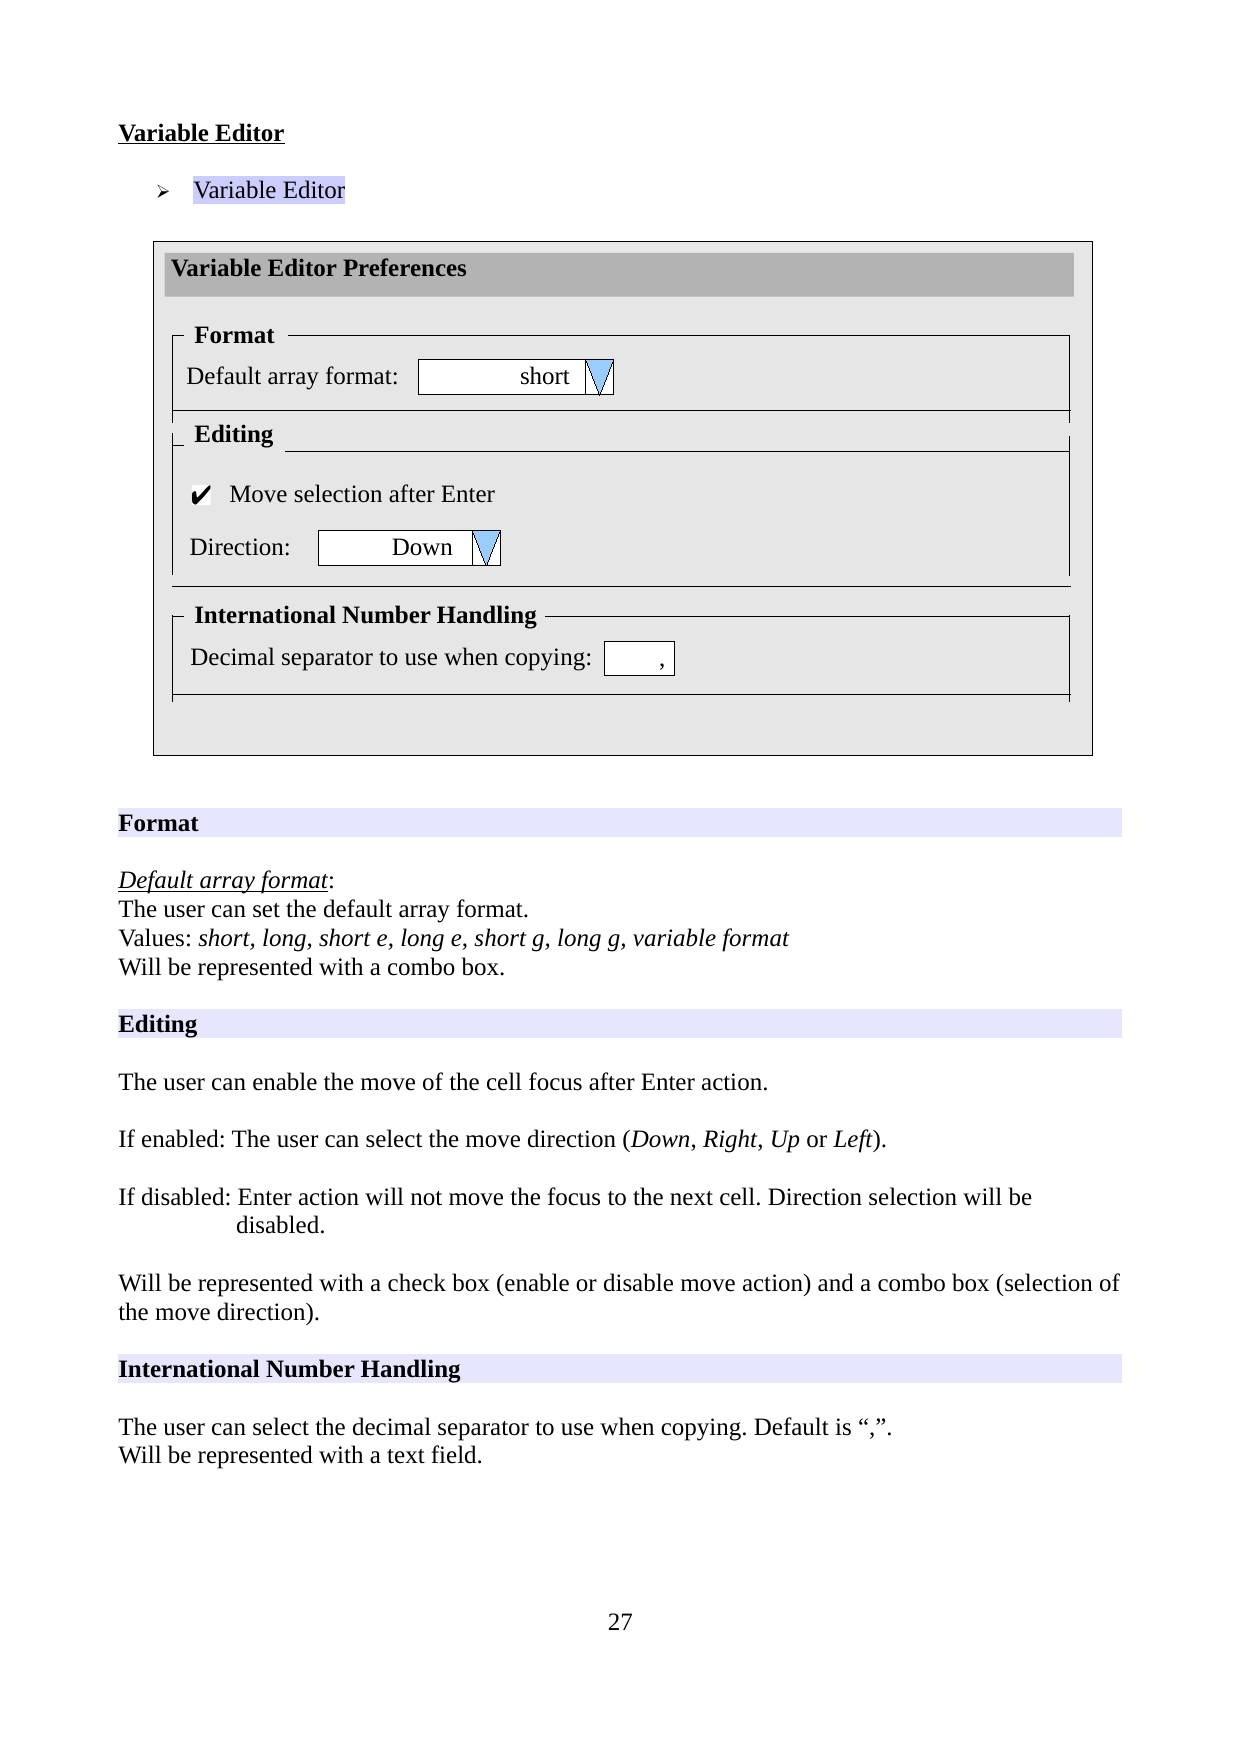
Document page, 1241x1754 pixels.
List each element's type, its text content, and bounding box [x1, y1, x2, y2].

picture [191, 485, 211, 505]
text The user can set the default array format. [118, 894, 1122, 923]
text Will be represented with a text field. [118, 1441, 1122, 1469]
text Editing [118, 1009, 1122, 1038]
text Will be represented with a combo box. [118, 952, 1122, 981]
text Will be represented with a check box (enable or disable move action) and a combo box (selection of the move direction). [118, 1268, 1122, 1326]
text If enabled: The user can select the move direction (Down, Right, Up or Left). [118, 1124, 1122, 1153]
text If disabled: Enter action will not move the focus to the next cell. Direction selection will be disabled. [118, 1182, 1122, 1239]
text Variable Editor [118, 118, 1122, 147]
text Default array format: [118, 866, 1122, 894]
text The user can select the decimal separator to use when copying. Default is “,”. [118, 1412, 1122, 1441]
text Format [118, 808, 1122, 837]
text International Number Handling [118, 1354, 1122, 1383]
list Variable Editor [156, 176, 1122, 204]
text Values: short, long, short e, long e, short g, long g, variable format [118, 923, 1122, 952]
text The user can enable the move of the cell focus after Enter action. [118, 1067, 1122, 1096]
